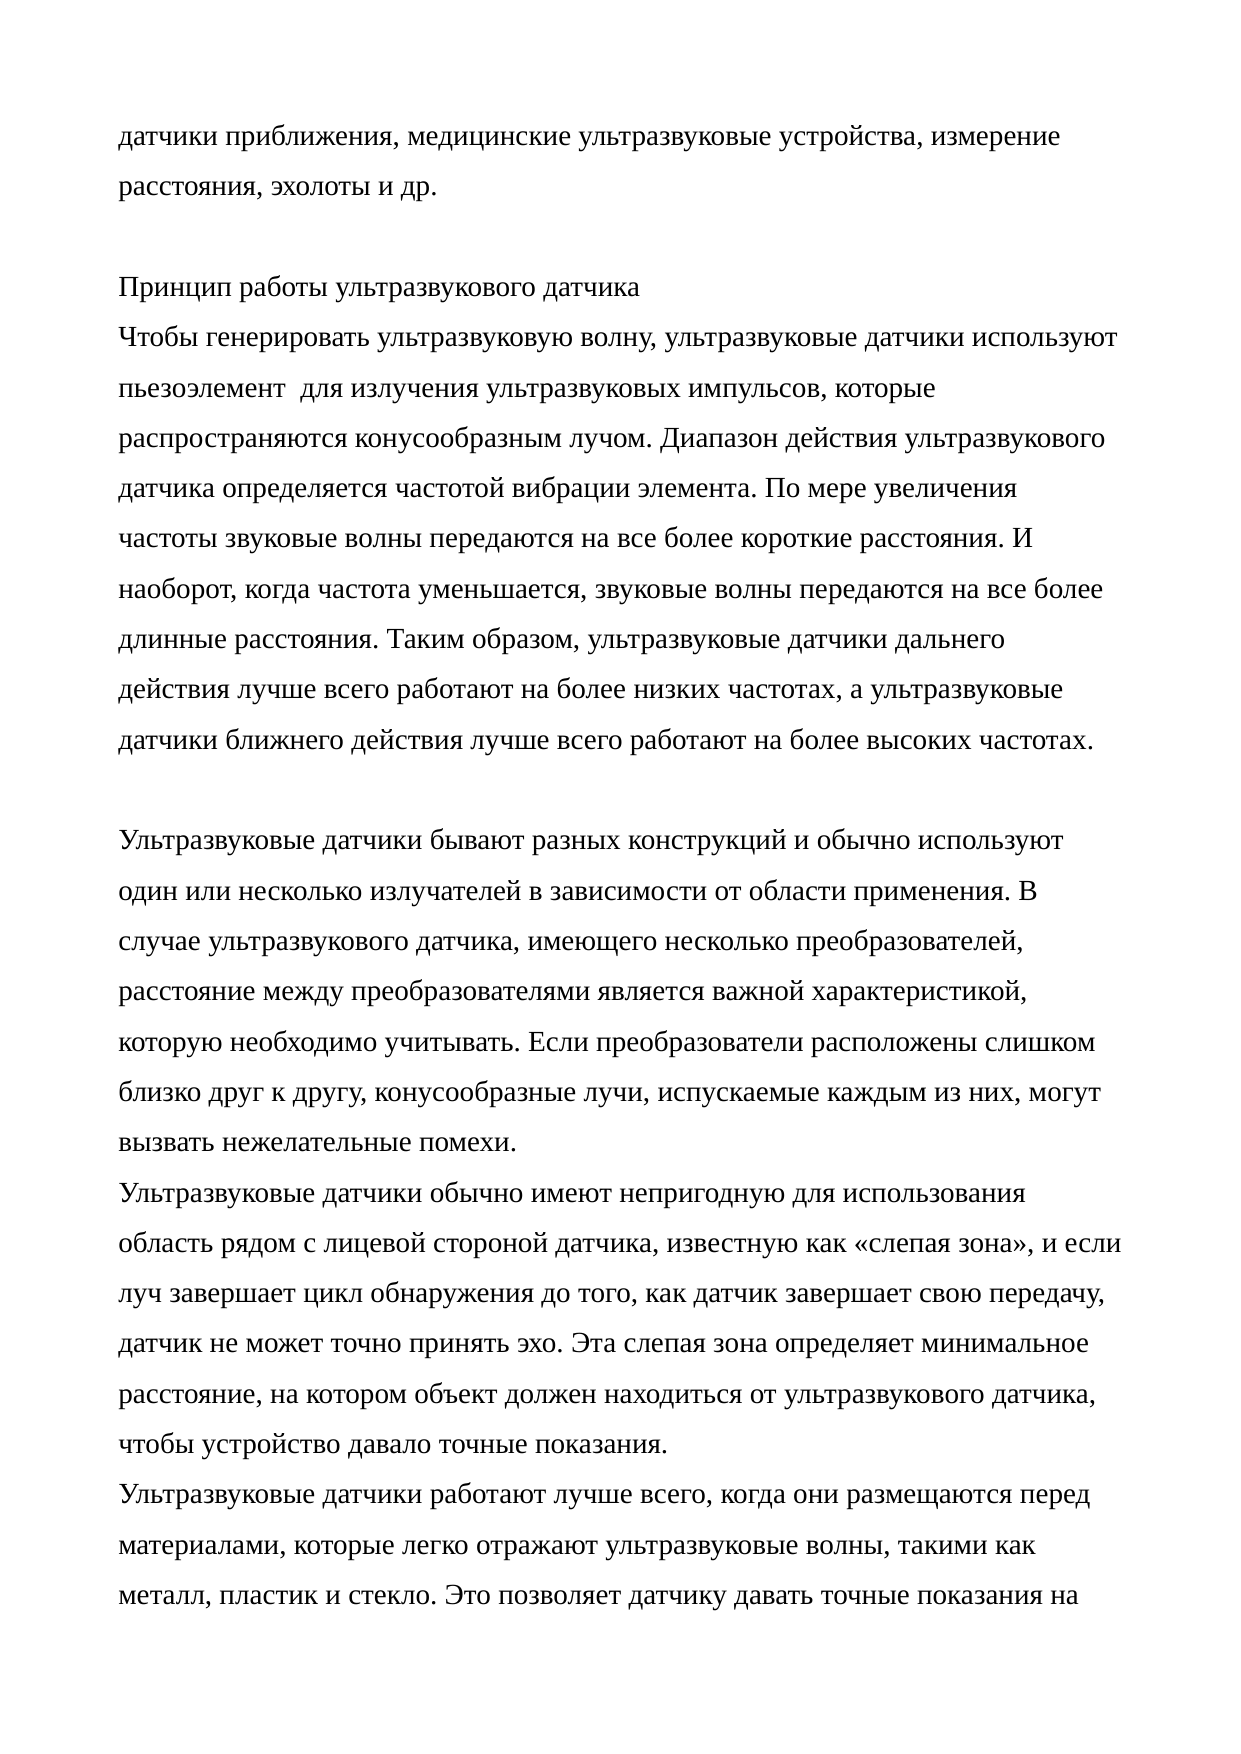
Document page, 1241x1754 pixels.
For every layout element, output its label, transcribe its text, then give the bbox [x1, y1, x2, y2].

text Принцип работы ультразвукового датчика [118, 269, 1122, 303]
text Ультразвуковые датчики работают лучше всего, когда они размещаются перед материалами, которые легко отражают ультразвуковые волны, такими как металл, пластик и стекло. Это позволяет датчику давать точные показания на [118, 1477, 1122, 1611]
text Ультразвуковые датчики обычно имеют непригодную для использования область рядом с лицевой стороной датчика, известную как «слепая зона», и если луч завершает цикл обнаружения до того, как датчик завершает свою передачу, датчик не может точно принять эхо. Эта слепая зона определяет минимальное расстояние, на котором объект должен находиться от ультразвукового датчика, чтобы устройство давало точные показания. [118, 1175, 1122, 1460]
text Чтобы генерировать ультразвуковую волну, ультразвуковые датчики используют пьезоэлемент для излучения ультразвуковых импульсов, которые распространяются конусообразным лучом. Диапазон действия ультразвукового датчика определяется частотой вибрации элемента. По мере увеличения частоты звуковые волны передаются на все более короткие расстояния. И наоборот, когда частота уменьшается, звуковые волны передаются на все более длинные расстояния. Таким образом, ультразвуковые датчики дальнего действия лучше всего работают на более низких частотах, а ультразвуковые датчики ближнего действия лучше всего работают на более высоких частотах. [118, 319, 1122, 755]
text Ультразвуковые датчики бывают разных конструкций и обычно используют один или несколько излучателей в зависимости от области применения. В случае ультразвукового датчика, имеющего несколько преобразователей, расстояние между преобразователями является важной характеристикой, которую необходимо учитывать. Если преобразователи расположены слишком близко друг к другу, конусообразные лучи, испускаемые каждым из них, могут вызвать нежелательные помехи. [118, 822, 1122, 1158]
text датчики приближения, медицинские ультразвуковые устройства, измерение расстояния, эхолоты и др. [118, 118, 1122, 202]
